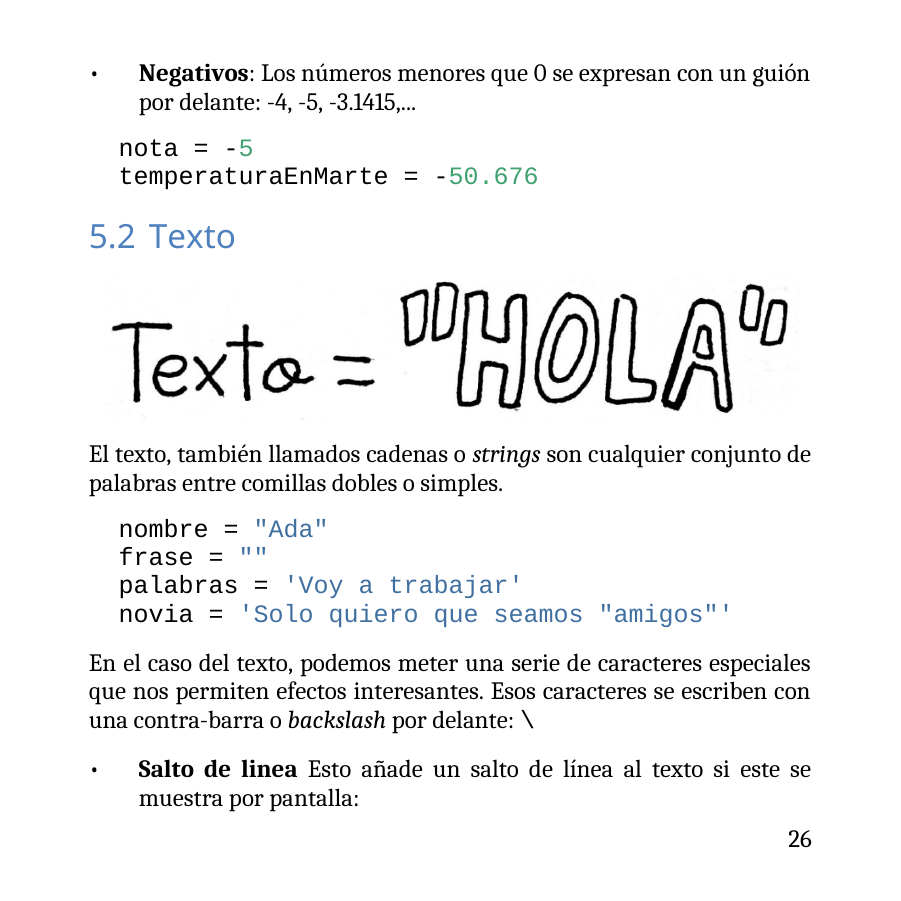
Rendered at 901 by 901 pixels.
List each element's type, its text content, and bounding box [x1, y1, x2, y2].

subtitle Texto [89, 213, 811, 258]
list Salto de linea Esto añade un salto de línea al texto si este se muestra por pantalla: [89, 755, 811, 812]
text nota = -5 temperaturaEnMarte = -50.676 [118, 135, 811, 192]
picture [100, 277, 800, 422]
text En el caso del texto, podemos meter una serie de caracteres especiales que nos permiten efectos interesantes. Esos caracteres se escriben con una contra-barra o backslash por delante: \ [89, 648, 811, 736]
list Negativos: Los números menores que 0 se expresan con un guión por delante: -4, -5, -3.1415,... [89, 59, 811, 117]
text nombre = "Ada" frase = "" palabras = 'Voy a trabajar' novia = 'Solo quiero que seamos "amigos"' [118, 516, 811, 630]
text El texto, también llamados cadenas o strings son cualquier conjunto de palabras entre comillas dobles o simples. [89, 440, 811, 498]
